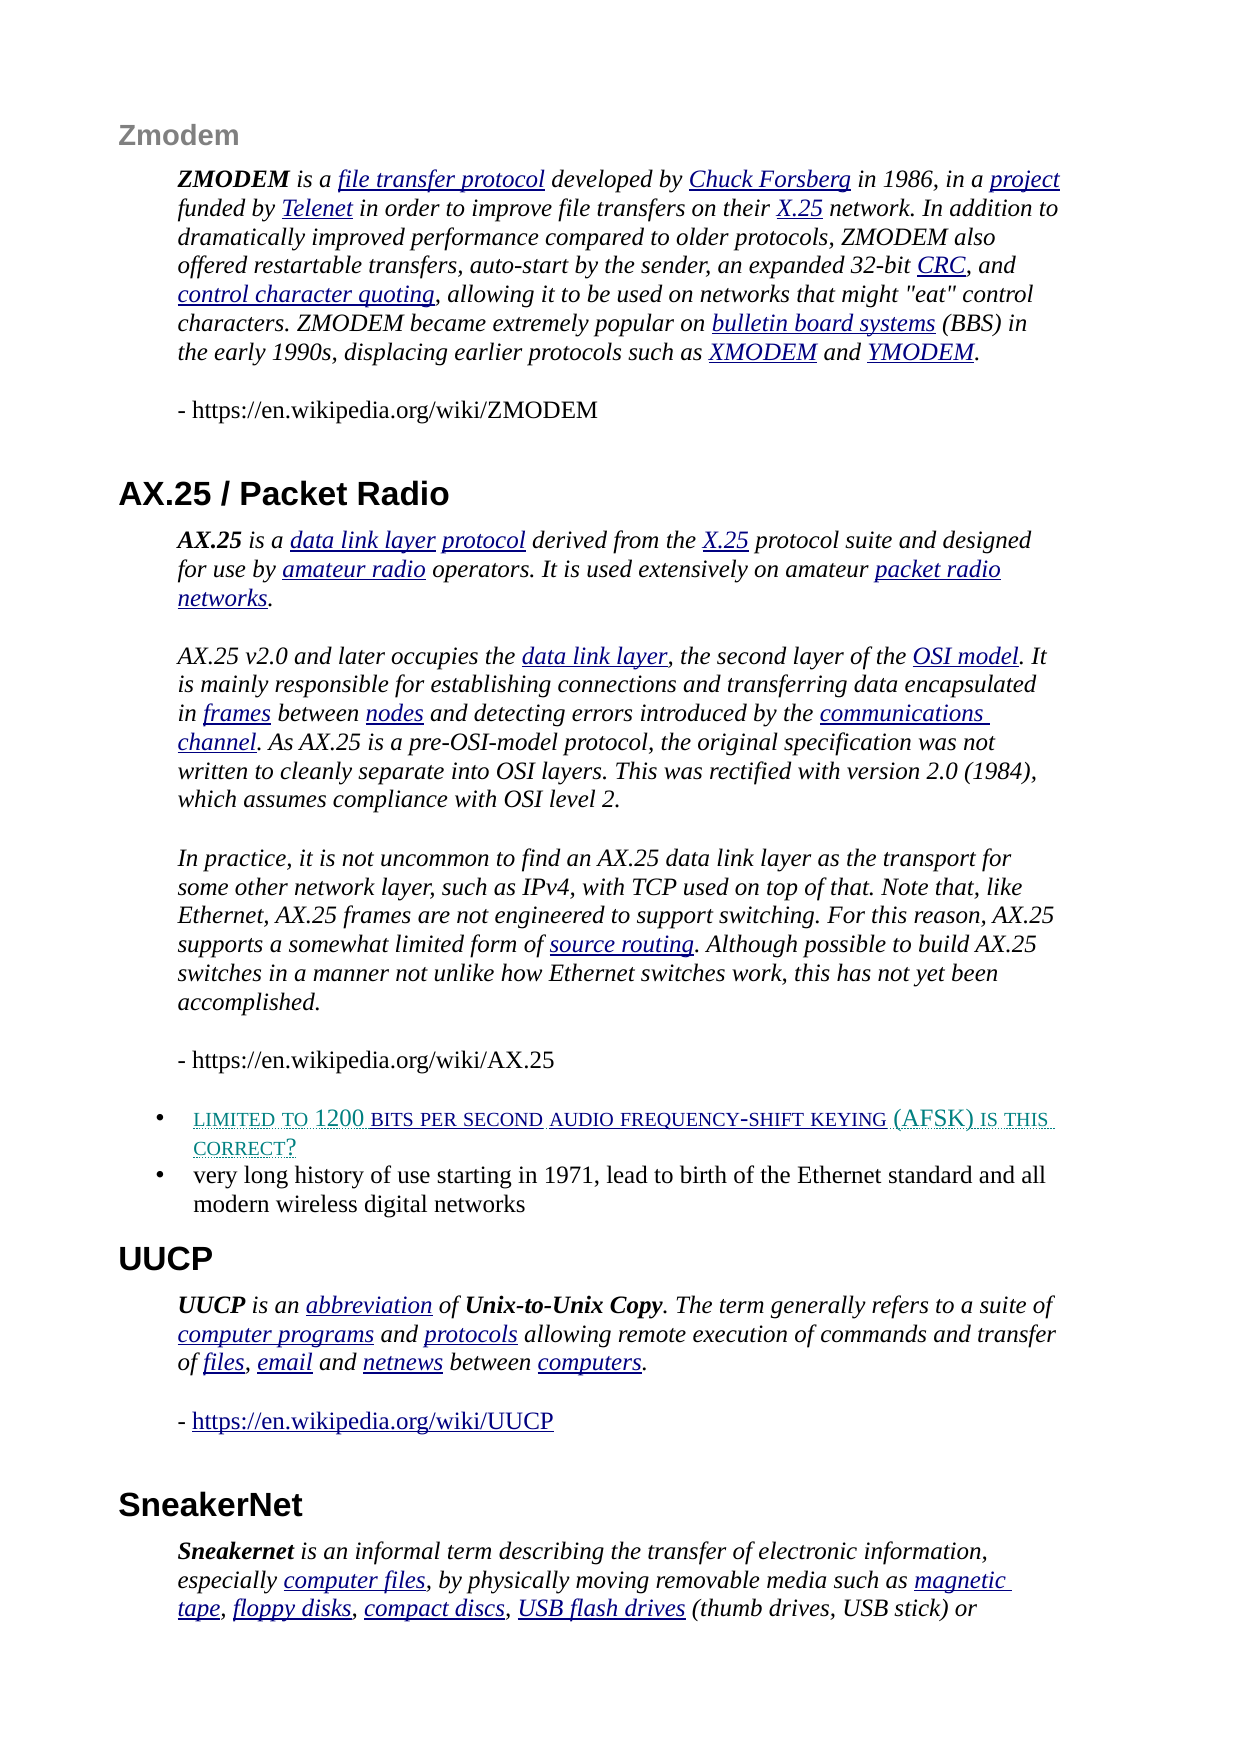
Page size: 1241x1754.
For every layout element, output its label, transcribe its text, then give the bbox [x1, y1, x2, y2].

text - https://en.wikipedia.org/wiki/ZMODEM [177, 395, 1063, 424]
text AX.25 is a data link layer protocol derived from the X.25 protocol suite and designed for use by amateur radio operators. It is used extensively on amateur packet radio networks. [177, 525, 1063, 611]
text ZMODEM is a file transfer protocol developed by Chuck Forsberg in 1986, in a project funded by Telenet in order to improve file transfers on their X.25 network. In addition to dramatically improved performance compared to older protocols, ZMODEM also offered restartable transfers, auto-start by the sender, an expanded 32-bit CRC, and control character quoting, allowing it to be used on networks that might "eat" control characters. ZMODEM became extremely popular on bulletin board systems (BBS) in the early 1990s, displacing earlier protocols such as XMODEM and YMODEM. [177, 164, 1063, 365]
text - https://en.wikipedia.org/wiki/AX.25 [177, 1045, 1063, 1073]
subtitle Zmodem [118, 118, 1122, 152]
list limited to 1200 bits per second audio frequency-shift keying (AFSK) is this correct? [156, 1103, 1122, 1161]
text Sneakernet is an informal term describing the transfer of electronic information, especially computer files, by physically moving removable media such as magnetic tape, floppy disks, compact discs, USB flash drives (thumb drives, USB stick) or [177, 1536, 1063, 1622]
text UUCP is an abbreviation of Unix-to-Unix Copy. The term generally refers to a suite of computer programs and protocols allowing remote execution of commands and transfer of files, email and netnews between computers. [177, 1290, 1063, 1376]
text AX.25 v2.0 and later occupies the data link layer, the second layer of the OSI model. It is mainly responsible for establishing connections and transferring data encapsulated in frames between nodes and detecting errors introduced by the communications channel. As AX.25 is a pre-OSI-model protocol, the original specification was not written to cleanly separate into OSI layers. This was rectified with version 2.0 (1984), which assumes compliance with OSI level 2. [177, 641, 1063, 813]
subtitle SneakerNet [118, 1485, 1122, 1523]
subtitle AX.25 / Packet Radio [118, 474, 1122, 513]
subtitle UUCP [118, 1239, 1122, 1277]
text In practice, it is not uncommon to find an AX.25 data link layer as the transport for some other network layer, such as IPv4, with TCP used on top of that. Note that, like Ethernet, AX.25 frames are not engineered to support switching. For this reason, AX.25 supports a somewhat limited form of source routing. Although possible to build AX.25 switches in a manner not unlike how Ethernet switches work, this has not yet been accomplished. [177, 843, 1063, 1015]
text - https://en.wikipedia.org/wiki/UUCP [177, 1406, 1063, 1434]
list very long history of use starting in 1971, lead to birth of the Ethernet standard and all modern wireless digital networks [156, 1161, 1122, 1218]
